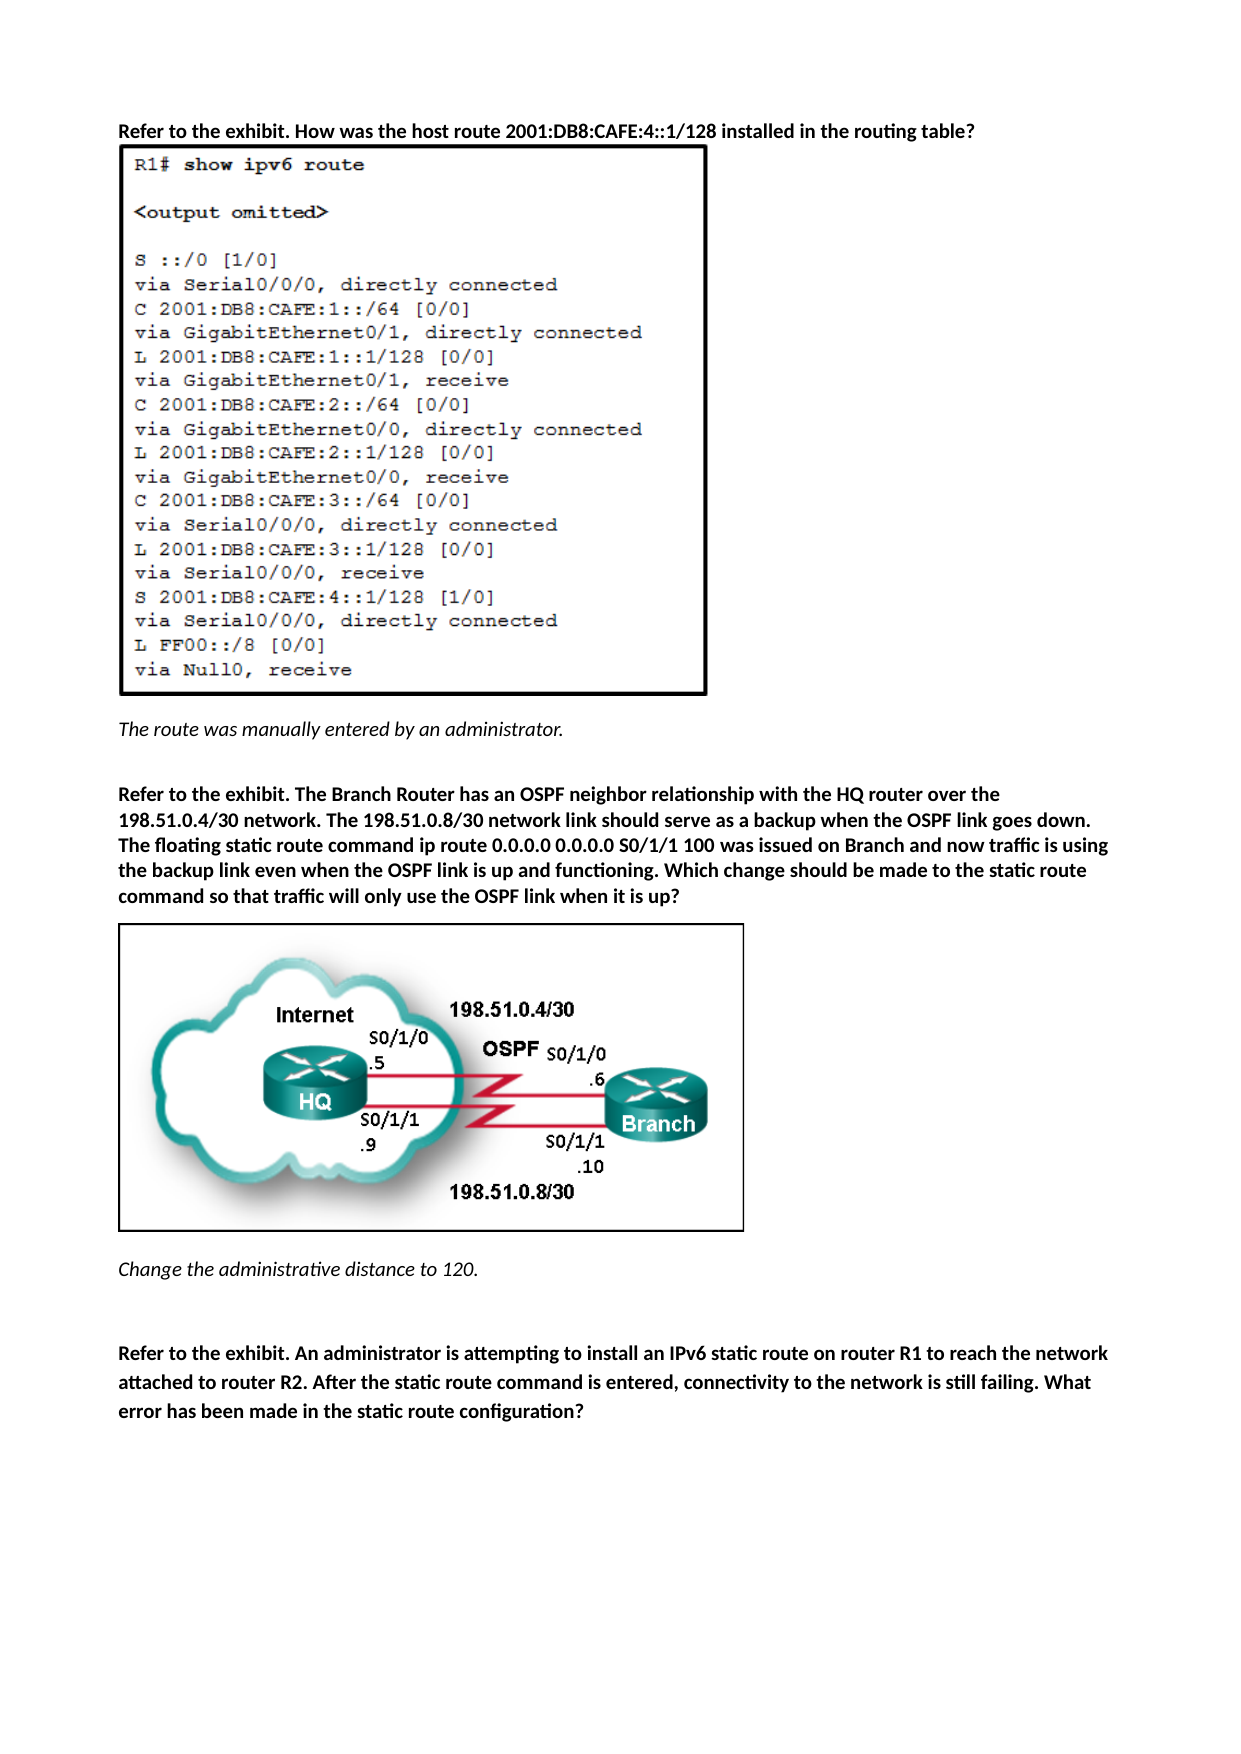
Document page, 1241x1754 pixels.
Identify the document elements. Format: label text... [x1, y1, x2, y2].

text Refer to the exhibit. How was the host route 2001:DB8:CAFE:4::1/128 installed in the routing table? [118, 118, 1122, 716]
text Refer to the exhibit. The Branch Router has an OSPF neighbor relationship with the HQ router over the 198.51.0.4/30 network. The 198.51.0.8/30 network link should serve as a backup when the OSPF link goes down. The floating static route command ip route 0.0.0.0 0.0.0.0 S0/1/1 100 was issued on Branch and now traffic is using the backup link even when the OSPF link is up and functioning. Which change should be made to the static route command so that traffic will only use the OSPF link when it is up? [118, 781, 1122, 908]
picture [118, 143, 709, 696]
text Change the administrative distance to 120. [118, 923, 1122, 1282]
text The route was manually entered by an administrator. [118, 716, 1122, 741]
picture [118, 923, 745, 1232]
text Refer to the exhibit. An administrator is attempting to install an IPv6 static route on router R1 to reach the network attached to router R2. After the static route command is entered, connectivity to the network is still failing. What error has been made in the static route configuration? [118, 1340, 1122, 1424]
